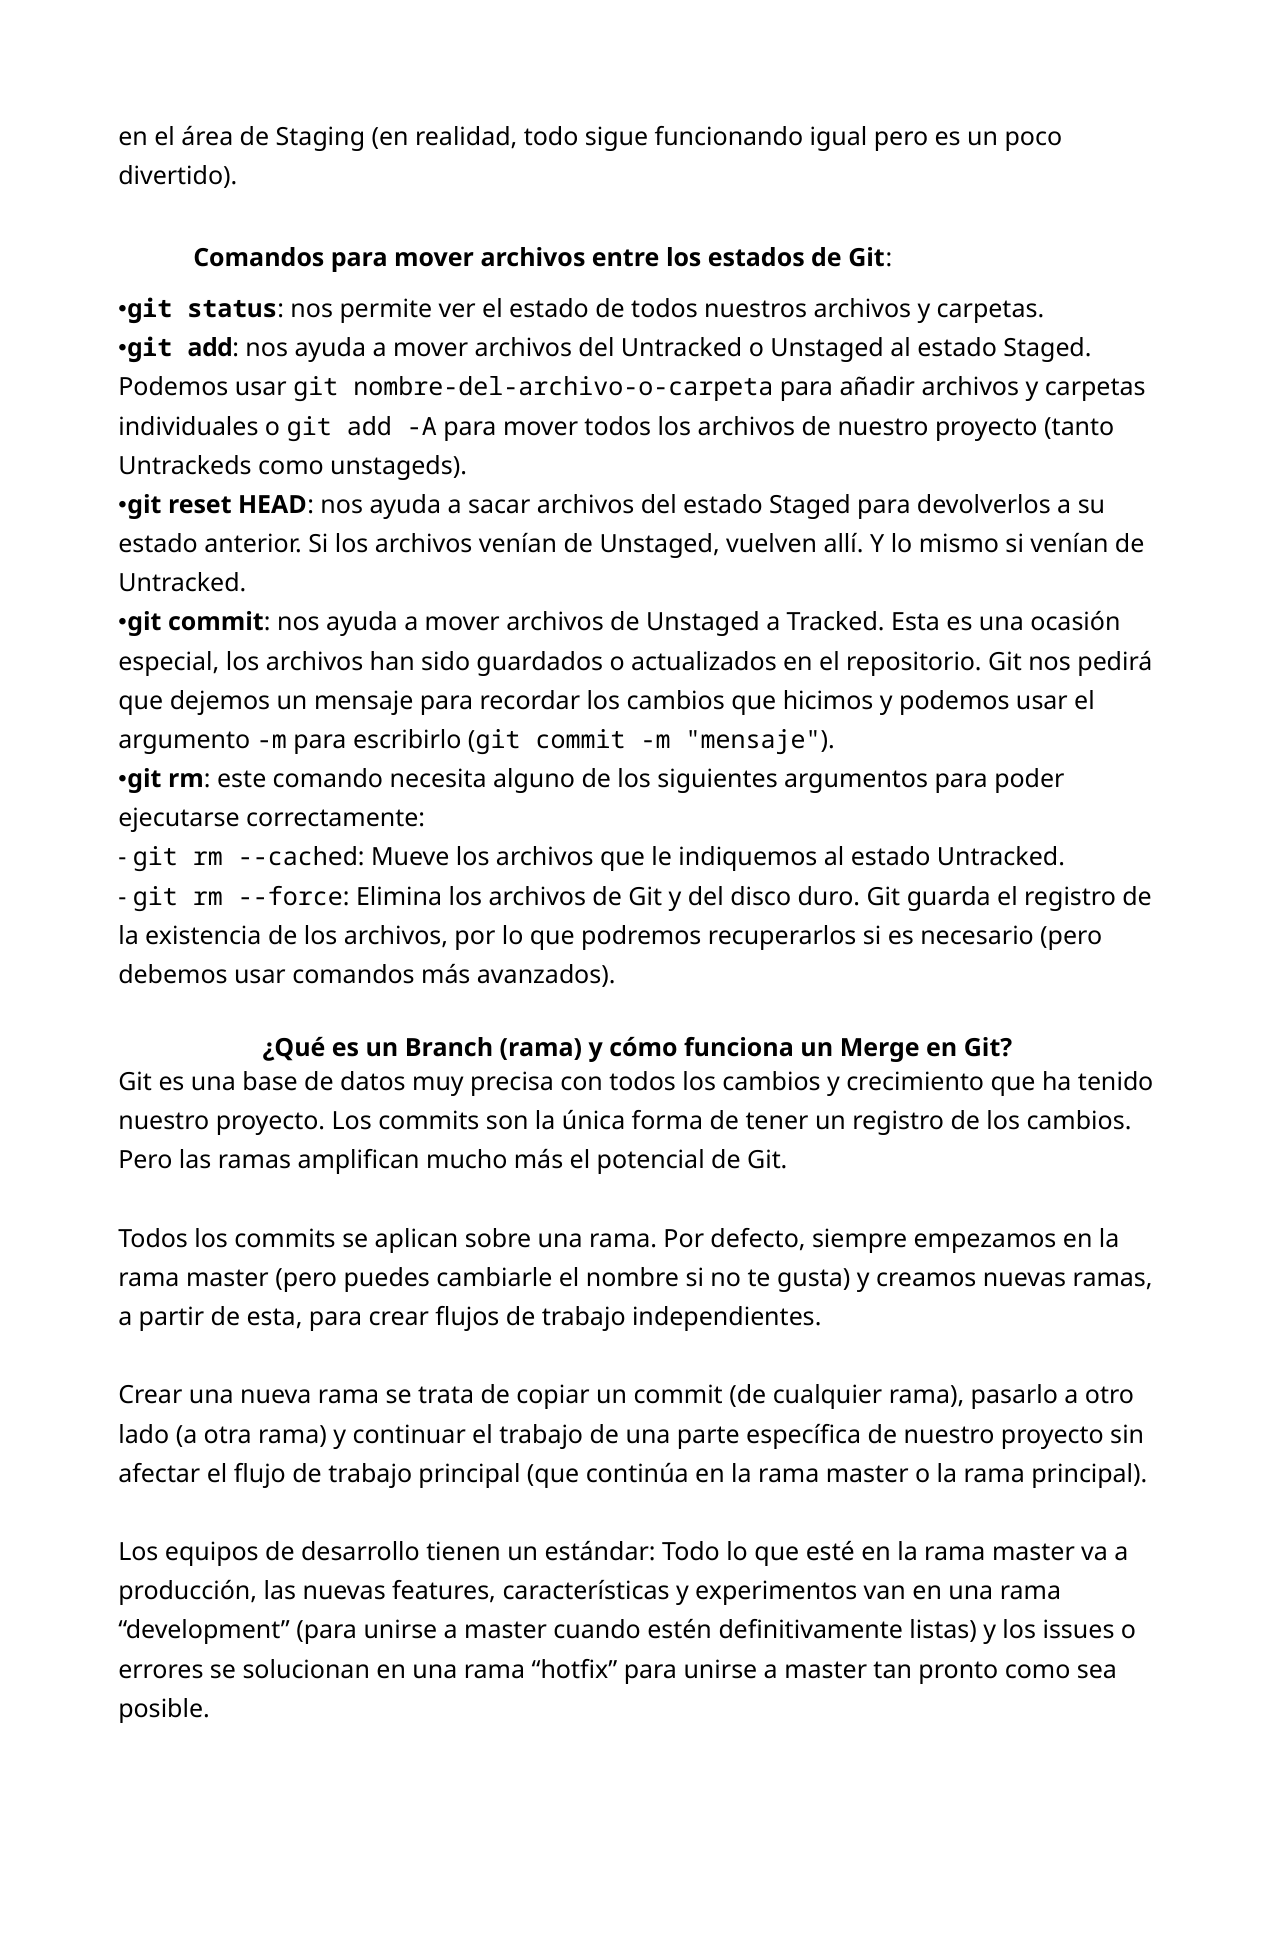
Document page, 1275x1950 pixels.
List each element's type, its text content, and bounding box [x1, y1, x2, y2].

list git add: nos ayuda a mover archivos del Untracked o Unstaged al estado Staged. Podemos usar git nombre-del-archivo-o-carpeta para añadir archivos y carpetas individuales o git add -A para mover todos los archivos de nuestro proyecto (tanto Untrackeds como unstageds). [118, 330, 1157, 481]
list git reset HEAD: nos ayuda a sacar archivos del estado Staged para devolverlos a su estado anterior. Si los archivos venían de Unstaged, vuelven allí. Y lo mismo si venían de Untracked. [118, 486, 1157, 599]
text Todos los commits se aplican sobre una rama. Por defecto, siempre empezamos en la rama master (pero puedes cambiarle el nombre si no te gusta) y creamos nuevas ramas, a partir de esta, para crear flujos de trabajo independientes. [118, 1220, 1157, 1333]
subtitle ¿Qué es un Branch (rama) y cómo funciona un Merge en Git? [118, 1030, 1157, 1064]
list git status: nos permite ver el estado de todos nuestros archivos y carpetas. [118, 291, 1157, 325]
text Crear una nueva rama se trata de copiar un commit (de cualquier rama), pasarlo a otro lado (a otra rama) y continuar el trabajo de una parte específica de nuestro proyecto sin afectar el flujo de trabajo principal (que continúa en la rama master o la rama principal). [118, 1377, 1157, 1489]
list git commit: nos ayuda a mover archivos de Unstaged a Tracked. Esta es una ocasión especial, los archivos han sido guardados o actualizados en el repositorio. Git nos pedirá que dejemos un mensaje para recordar los cambios que hicimos y podemos usar el argumento -m para escribirlo (git commit -m "mensaje"). [118, 604, 1157, 756]
text Comandos para mover archivos entre los estados de Git: [118, 239, 1157, 274]
text Git es una base de datos muy precisa con todos los cambios y crecimiento que ha tenido nuestro proyecto. Los commits son la única forma de tener un registro de los cambios. Pero las ramas amplifican mucho más el potencial de Git. [118, 1064, 1157, 1176]
list en el área de Staging (en realidad, todo sigue funcionando igual pero es un poco divertido). [118, 118, 1157, 191]
text Los equipos de desarrollo tienen un estándar: Todo lo que esté en la rama master va a producción, las nuevas features, características y experimentos van en una rama “development” (para unirse a master cuando estén definitivamente listas) y los issues o errores se solucionan en una rama “hotfix” para unirse a master tan pronto como sea posible. [118, 1534, 1157, 1724]
list git rm: este comando necesita alguno de los siguientes argumentos para poder ejecutarse correctamente: - git rm --cached: Mueve los archivos que le indiquemos al estado Untracked. - git rm --force: Elimina los archivos de Git y del disco duro. Git guarda el registro de la existencia de los archivos, por lo que podremos recuperarlos si es necesario (pero debemos usar comandos más avanzados). [118, 761, 1157, 991]
